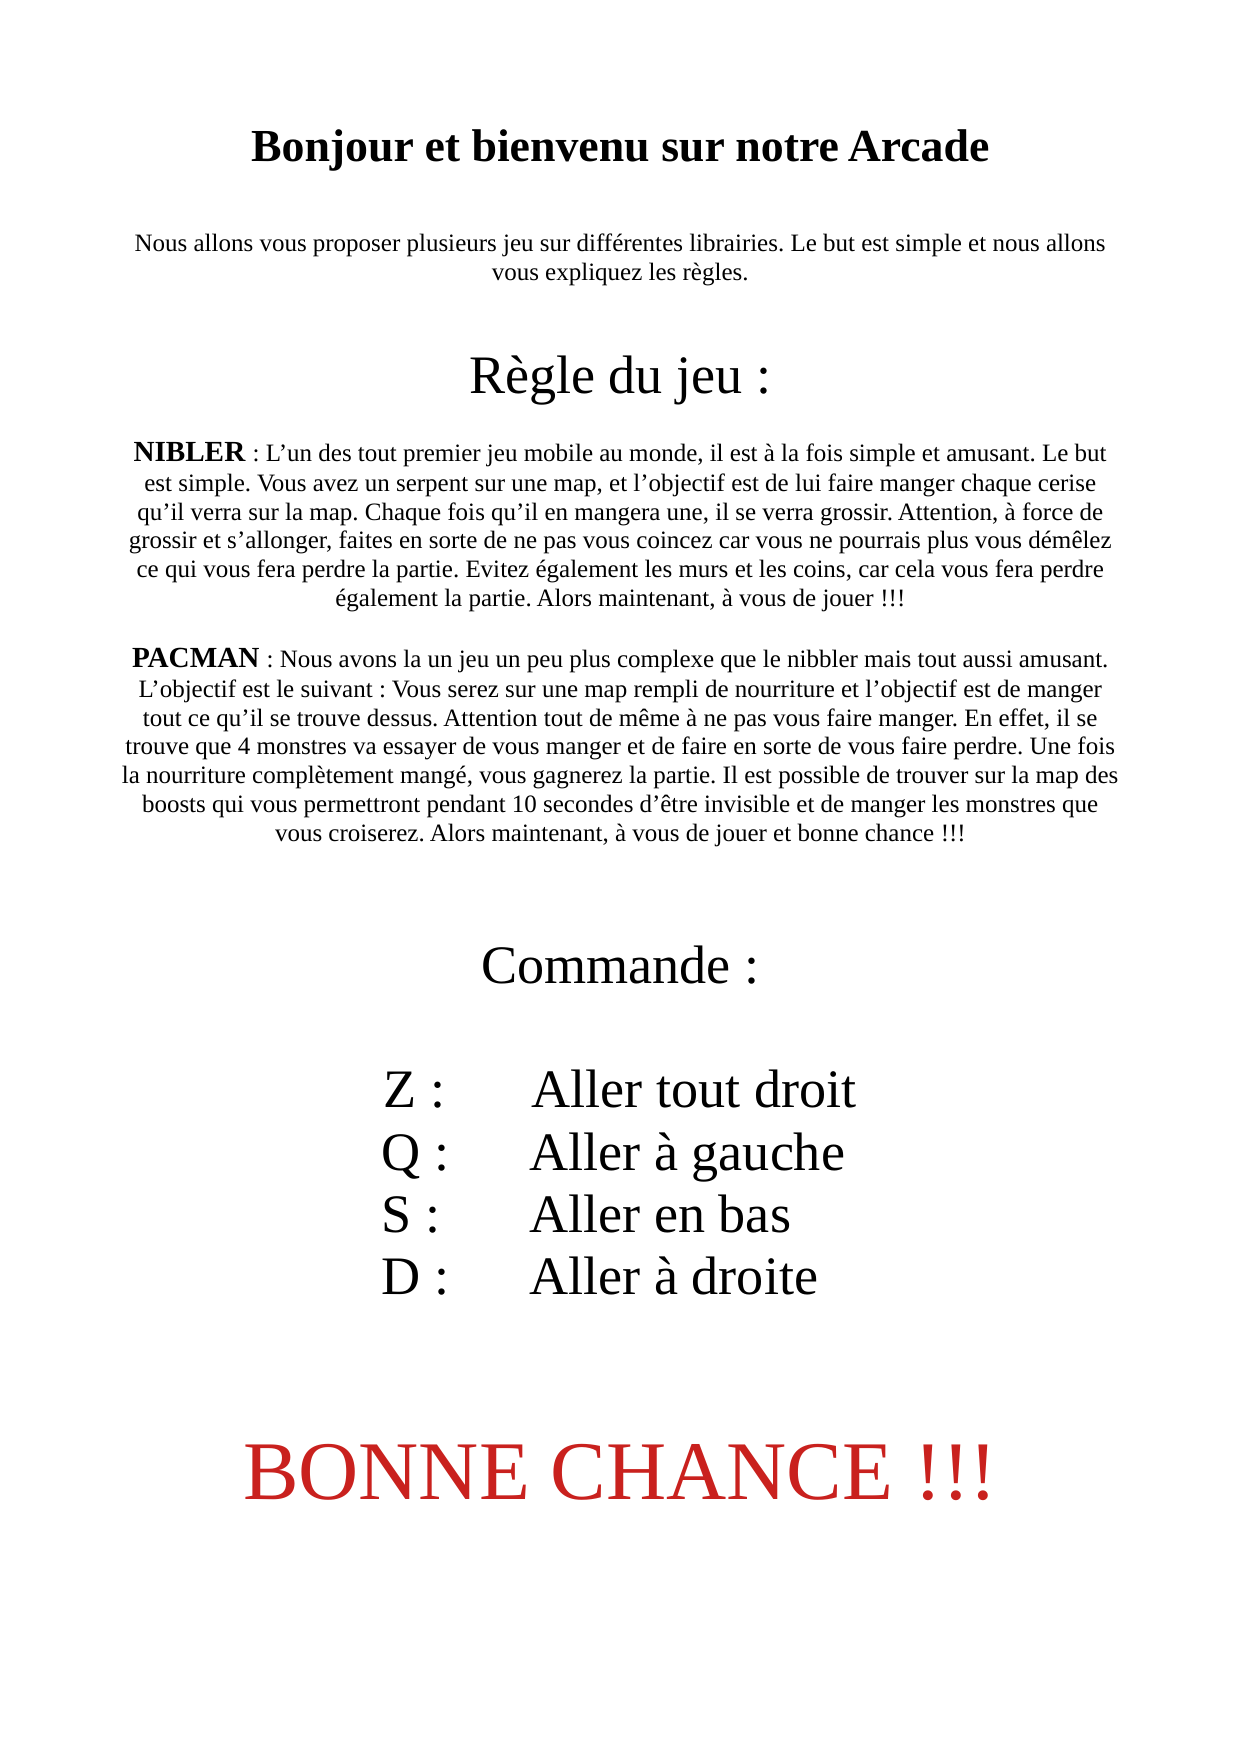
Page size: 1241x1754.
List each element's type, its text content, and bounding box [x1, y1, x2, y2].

text S : Aller en bas [118, 1182, 1122, 1244]
text Z : Aller tout droit [118, 1057, 1122, 1119]
text Q : Aller à gauche [118, 1119, 1122, 1182]
text BONNE CHANCE !!! [118, 1421, 1122, 1517]
text Bonjour et bienvenu sur notre Arcade [118, 118, 1122, 171]
text Commande : [118, 933, 1122, 995]
text Règle du jeu : [118, 343, 1122, 406]
text NIBLER : L’un des tout premier jeu mobile au monde, il est à la fois simple et amusant. Le but est simple. Vous avez un serpent sur une map, et l’objectif est de lui faire manger chaque cerise qu’il verra sur la map. Chaque fois qu’il en mangera une, il se verra grossir. Attention, à force de grossir et s’allonger, faites en sorte de ne pas vous coincez car vous ne pourrais plus vous démêlez ce qui vous fera perdre la partie. Evitez également les murs et les coins, car cela vous fera perdre également la partie. Alors maintenant, à vous de jouer !!! [118, 434, 1122, 612]
text Nous allons vous proposer plusieurs jeu sur différentes librairies. Le but est simple et nous allons vous expliquez les règles. [118, 228, 1122, 286]
text PACMAN : Nous avons la un jeu un peu plus complexe que le nibbler mais tout aussi amusant. L’objectif est le suivant : Vous serez sur une map rempli de nourriture et l’objectif est de manger tout ce qu’il se trouve dessus. Attention tout de même à ne pas vous faire manger. En effet, il se trouve que 4 monstres va essayer de vous manger et de faire en sorte de vous faire perdre. Une fois la nourriture complètement mangé, vous gagnerez la partie. Il est possible de trouver sur la map des boosts qui vous permettront pendant 10 secondes d’être invisible et de manger les monstres que vous croiserez. Alors maintenant, à vous de jouer et bonne chance !!! [118, 640, 1122, 846]
text D : Aller à droite [118, 1244, 1122, 1306]
